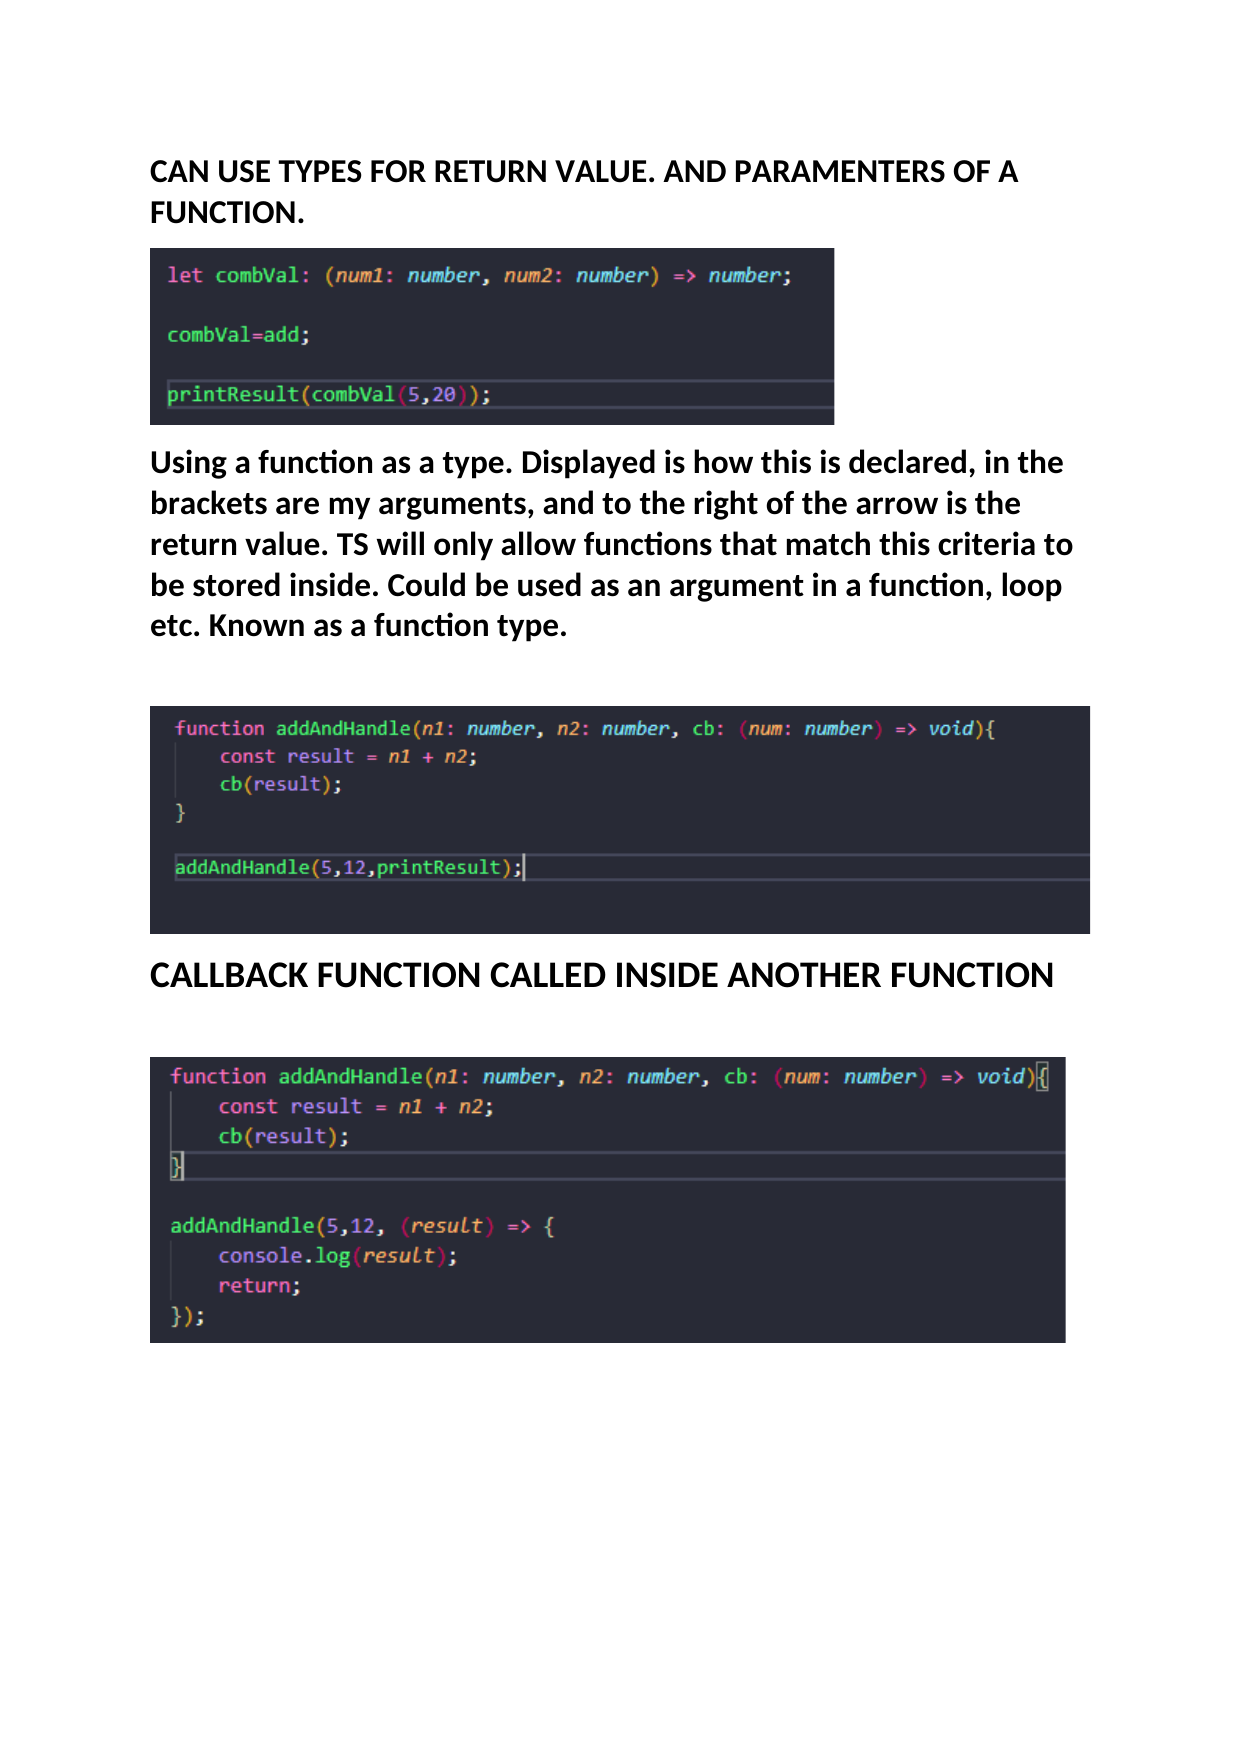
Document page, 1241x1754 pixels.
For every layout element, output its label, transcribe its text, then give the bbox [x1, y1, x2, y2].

text CAN USE TYPES FOR RETURN VALUE. AND PARAMENTERS OF A FUNCTION. [150, 150, 1090, 231]
text Using a function as a type. Displayed is how this is declared, in the brackets are my arguments, and to the right of the arrow is the return value. TS will only allow functions that match this criteria to be stored inside. Could be used as an argument in a function, loop etc. Known as a function type. [150, 441, 1090, 645]
text CALLBACK FUNCTION CALLED INSIDE ANOTHER FUNCTION [150, 951, 1090, 997]
